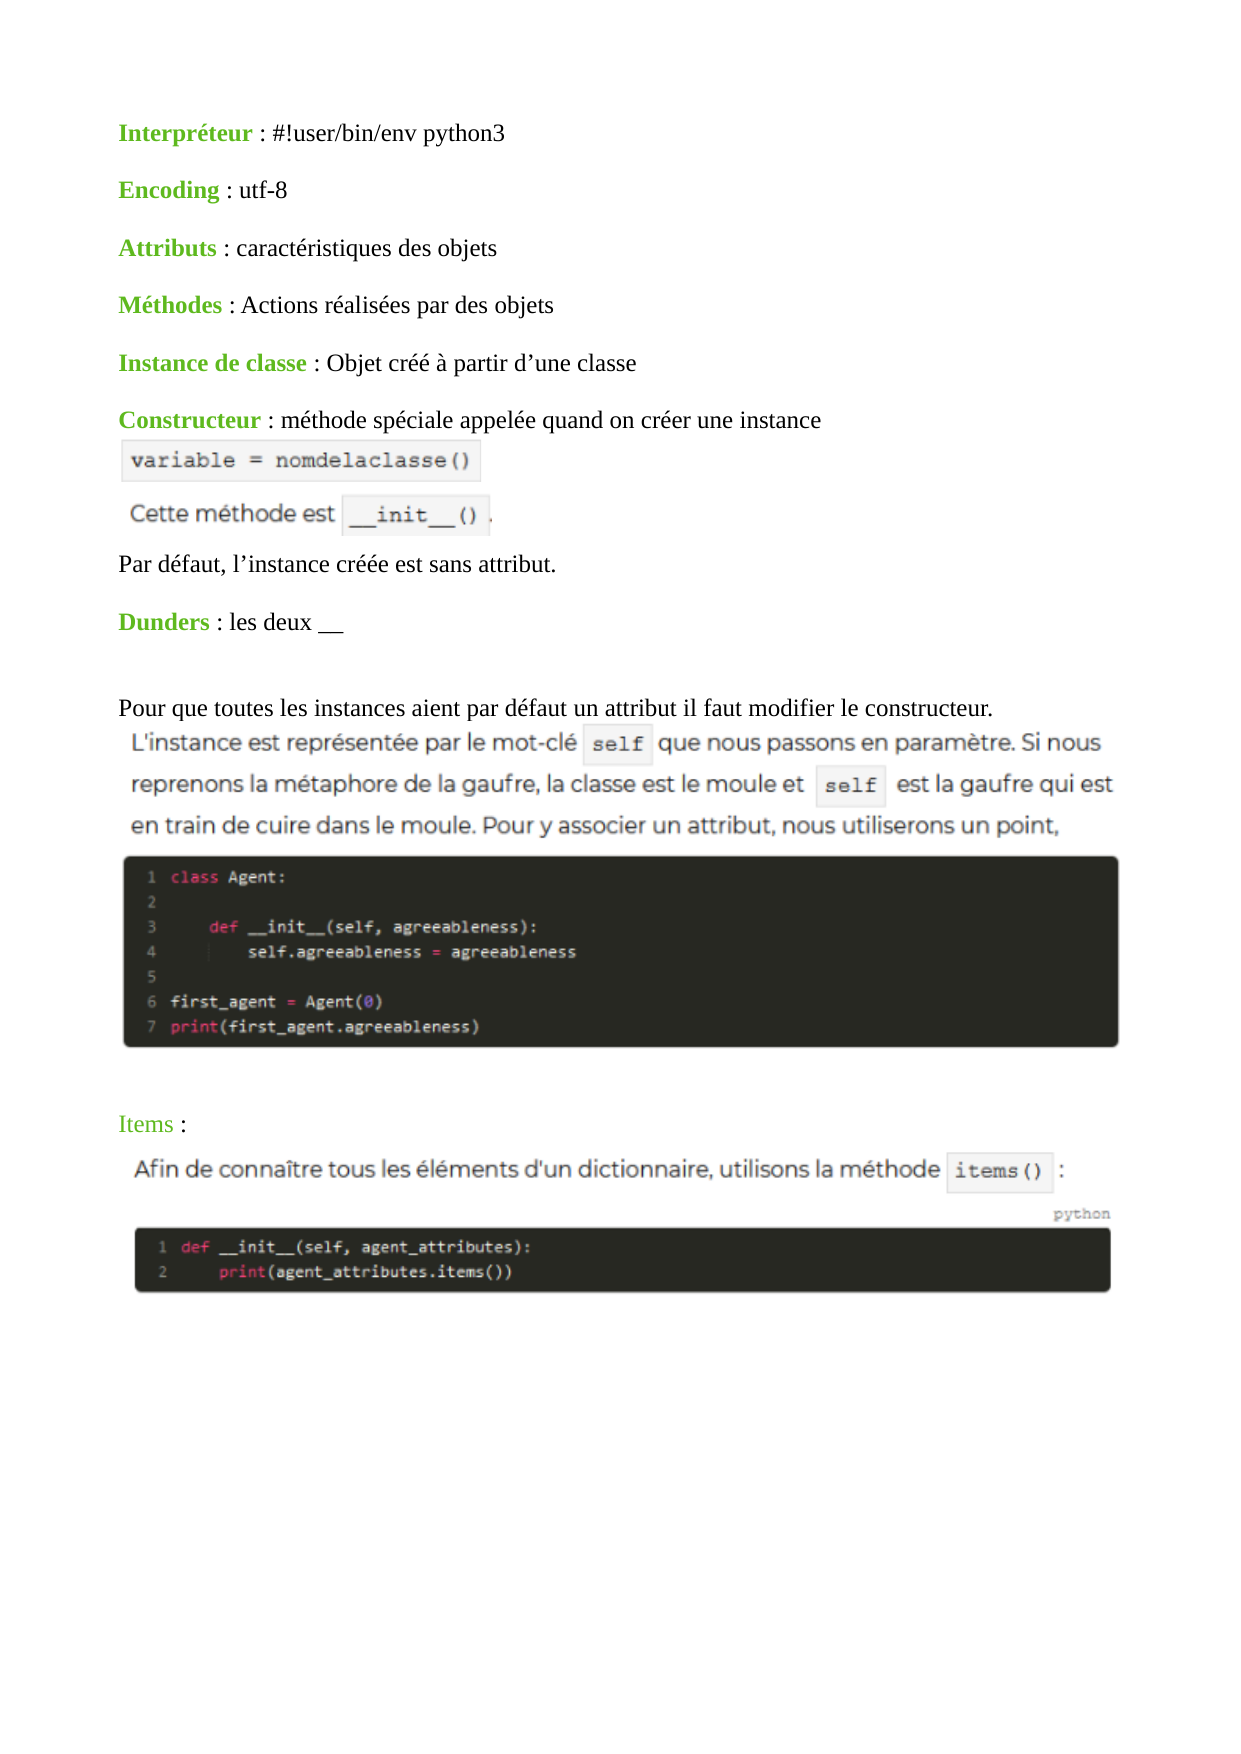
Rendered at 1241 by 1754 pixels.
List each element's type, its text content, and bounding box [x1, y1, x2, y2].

text Constructeur : méthode spéciale appelée quand on créer une instance [118, 406, 1122, 434]
text Pour que toutes les instances aient par défaut un attribut il faut modifier le constructeur. [118, 693, 1122, 722]
picture [118, 852, 1123, 1052]
text Par défaut, l’instance créée est sans attribut. [118, 549, 1122, 578]
text Encoding : utf-8 [118, 176, 1122, 204]
text Items : [118, 1109, 1122, 1138]
text Dunders : les deux __ [118, 607, 1122, 636]
picture [118, 1152, 1122, 1298]
picture [120, 491, 492, 536]
text Instance de classe : Objet créé à partir d’une classe [118, 348, 1122, 377]
text Attributs : caractéristiques des objets [118, 233, 1122, 262]
text Interpréteur : #!user/bin/env python3 [118, 118, 1122, 147]
text Méthodes : Actions réalisées par des objets [118, 291, 1122, 319]
picture [119, 721, 1121, 846]
picture [120, 436, 482, 482]
